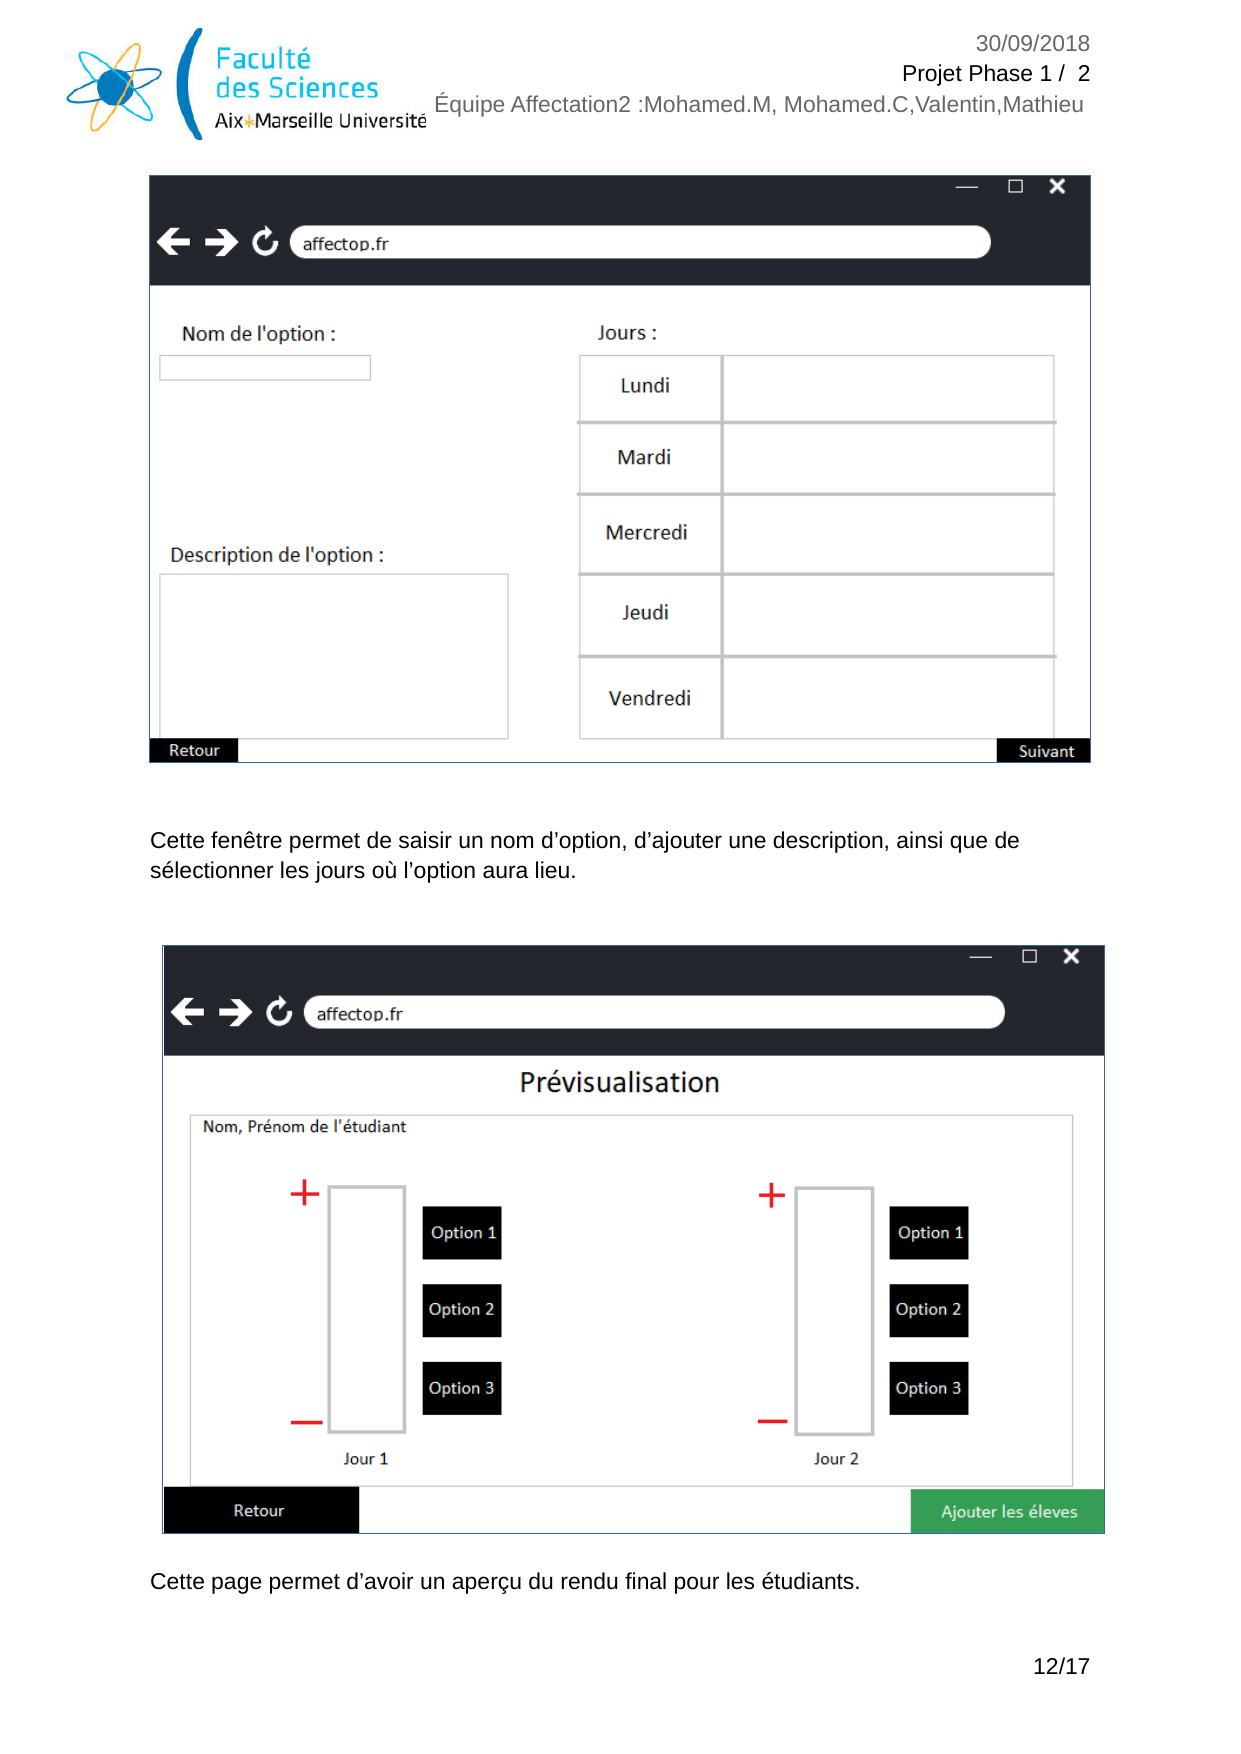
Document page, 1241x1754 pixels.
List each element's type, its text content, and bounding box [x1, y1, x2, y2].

text Cette page permet d’avoir un aperçu du rendu final pour les étudiants. [150, 1568, 1090, 1594]
picture [164, 946, 1104, 1533]
text Cette fenêtre permet de saisir un nom d’option, d’ajouter une description, ainsi que de sélectionner les jours où l’option aura lieu. [150, 827, 1090, 884]
picture [65, 28, 426, 140]
picture [150, 176, 1090, 762]
